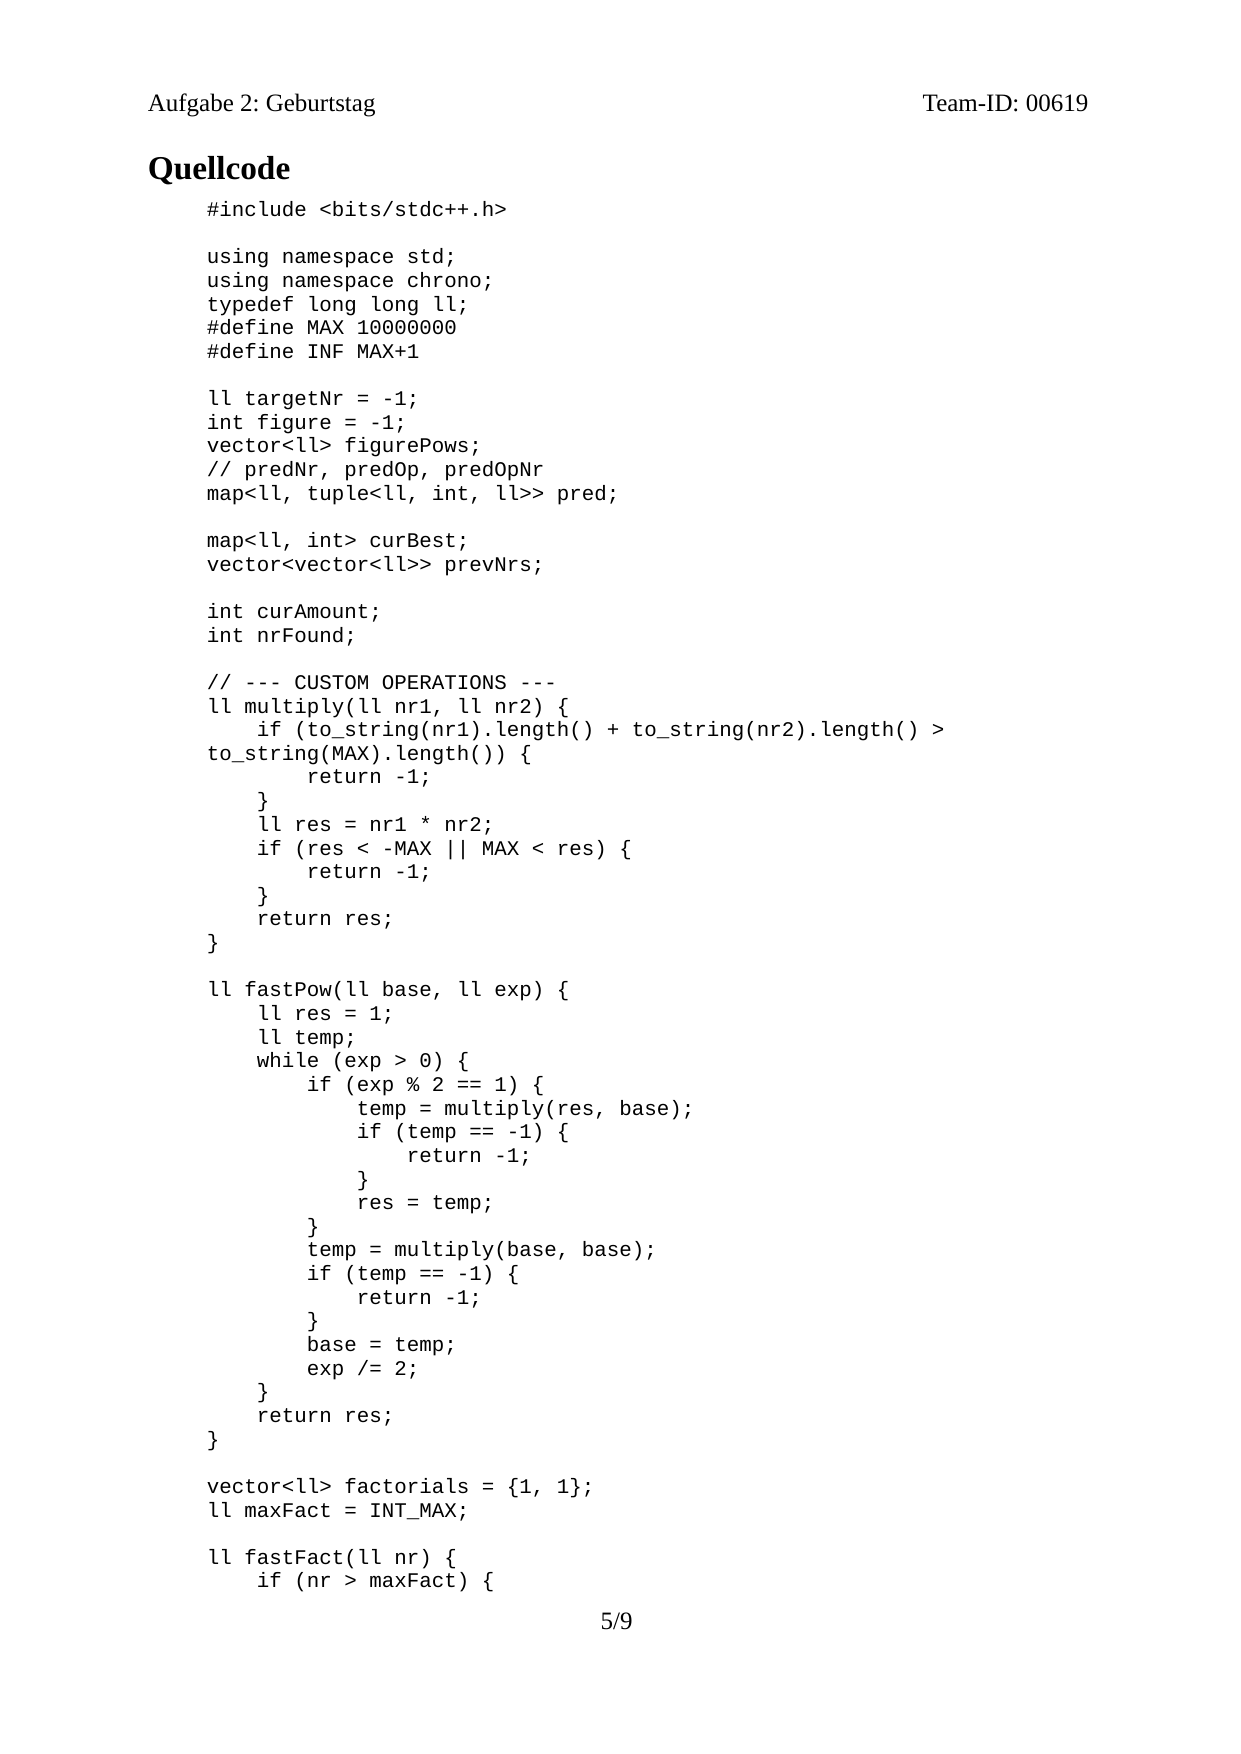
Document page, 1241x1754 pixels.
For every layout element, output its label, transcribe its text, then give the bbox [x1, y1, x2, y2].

text } [207, 932, 1033, 956]
text int curAmount; [207, 601, 1033, 625]
text return -1; [207, 1145, 1033, 1168]
text ll fastPow(ll base, ll exp) { [207, 979, 1033, 1003]
text temp = multiply(base, base); [207, 1239, 1033, 1263]
text return -1; [207, 767, 1033, 790]
text ll temp; [207, 1027, 1033, 1050]
text return res; [207, 1405, 1033, 1429]
text } [207, 1381, 1033, 1405]
text if (exp % 2 == 1) { [207, 1074, 1033, 1098]
text if (res < -MAX || MAX < res) { [207, 837, 1033, 861]
text ll res = nr1 * nr2; [207, 814, 1033, 837]
text int nrFound; [207, 625, 1033, 648]
text map<ll, int> curBest; [207, 530, 1033, 554]
text } [207, 1429, 1033, 1452]
text exp /= 2; [207, 1358, 1033, 1381]
text while (exp > 0) { [207, 1050, 1033, 1074]
text res = temp; [207, 1192, 1033, 1216]
text #define MAX 10000000 [207, 317, 1033, 341]
text // predNr, predOp, predOpNr [207, 459, 1033, 483]
text } [207, 790, 1033, 814]
text if (to_string(nr1).length() + to_string(nr2).length() > to_string(MAX).length()) { [207, 719, 1033, 767]
text #define INF MAX+1 [207, 341, 1033, 364]
text return res; [207, 908, 1033, 932]
text temp = multiply(res, base); [207, 1098, 1033, 1121]
text } [207, 1310, 1033, 1334]
text ll multiply(ll nr1, ll nr2) { [207, 696, 1033, 719]
text map<ll, tuple<ll, int, ll>> pred; [207, 483, 1033, 506]
text if (temp == -1) { [207, 1263, 1033, 1287]
text vector<ll> factorials = {1, 1}; [207, 1476, 1033, 1499]
text typedef long long ll; [207, 294, 1033, 317]
text ll targetNr = -1; [207, 388, 1033, 412]
text return -1; [207, 1287, 1033, 1310]
text #include <bits/stdc++.h> [207, 199, 1033, 223]
text } [207, 1168, 1033, 1192]
text vector<ll> figurePows; [207, 436, 1033, 459]
text if (nr > maxFact) { [207, 1571, 1033, 1594]
text } [207, 1216, 1033, 1239]
text using namespace std; [207, 246, 1033, 270]
text using namespace chrono; [207, 270, 1033, 294]
text vector<vector<ll>> prevNrs; [207, 554, 1033, 577]
text } [207, 885, 1033, 908]
text int figure = -1; [207, 412, 1033, 436]
text ll res = 1; [207, 1003, 1033, 1027]
text base = temp; [207, 1334, 1033, 1358]
text if (temp == -1) { [207, 1121, 1033, 1145]
subtitle Quellcode [148, 148, 1093, 187]
text ll fastFact(ll nr) { [207, 1547, 1033, 1571]
text ll maxFact = INT_MAX; [207, 1499, 1033, 1523]
text return -1; [207, 861, 1033, 885]
text // --- CUSTOM OPERATIONS --- [207, 672, 1033, 696]
